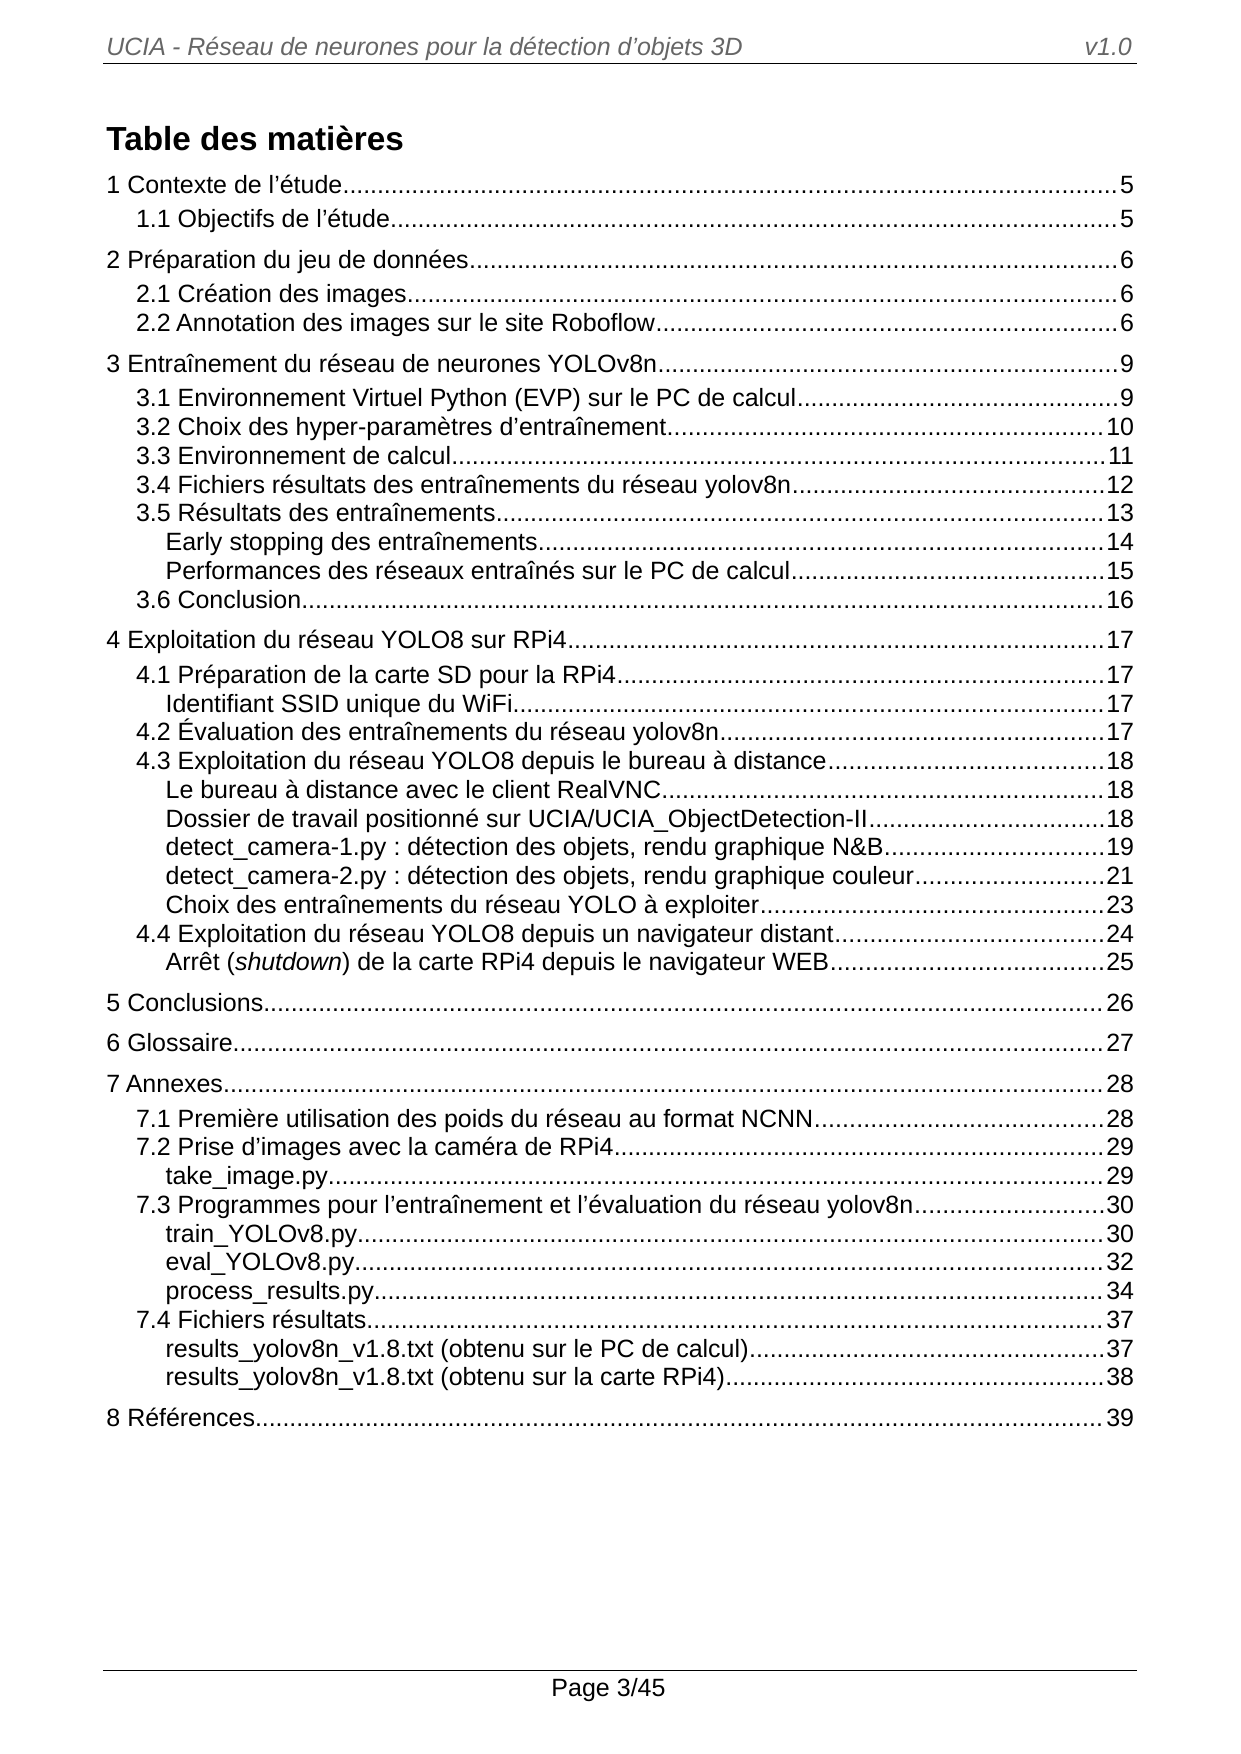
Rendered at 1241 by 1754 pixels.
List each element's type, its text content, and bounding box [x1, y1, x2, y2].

text eval_YOLOv8.py 32 [165, 1247, 1134, 1276]
text detect_camera-1.py : détection des objets, rendu graphique N&B 19 [165, 832, 1134, 861]
text 4.4 Exploitation du réseau YOLO8 depuis un navigateur distant 24 [136, 919, 1134, 947]
text 3.4 Fichiers résultats des entraînements du réseau yolov8n 12 [136, 470, 1134, 498]
text take_image.py 29 [165, 1161, 1134, 1190]
text 4.1 Préparation de la carte SD pour la RPi4 17 [136, 660, 1134, 689]
text Identifiant SSID unique du WiFi 17 [165, 689, 1134, 717]
text 3.6 Conclusion 16 [136, 585, 1134, 613]
text Le bureau à distance avec le client RealVNC 18 [165, 775, 1134, 804]
text process_results.py 34 [165, 1276, 1134, 1305]
text train_YOLOv8.py 30 [165, 1219, 1134, 1247]
text 8 Références 39 [106, 1403, 1134, 1432]
text 2.1 Création des images 6 [136, 279, 1134, 308]
subtitle Table des matières [106, 119, 1134, 157]
text 3.3 Environnement de calcul 11 [136, 441, 1134, 470]
text 2 Préparation du jeu de données 6 [106, 245, 1134, 273]
text 7.4 Fichiers résultats 37 [136, 1305, 1134, 1334]
text 3.2 Choix des hyper-paramètres d’entraînement 10 [136, 412, 1134, 441]
text Early stopping des entraînements 14 [165, 527, 1134, 556]
text 7.1 Première utilisation des poids du réseau au format NCNN 28 [136, 1104, 1134, 1132]
text detect_camera-2.py : détection des objets, rendu graphique couleur 21 [165, 861, 1134, 890]
text Arrêt (shutdown) de la carte RPi4 depuis le navigateur WEB 25 [165, 947, 1134, 976]
text 7 Annexes 28 [106, 1069, 1134, 1098]
text 1.1 Objectifs de l’étude 5 [136, 204, 1134, 233]
text 7.2 Prise d’images avec la caméra de RPi4 29 [136, 1132, 1134, 1161]
text 6 Glossaire 27 [106, 1028, 1134, 1057]
text 4.2 Évaluation des entraînements du réseau yolov8n 17 [136, 717, 1134, 746]
text 4 Exploitation du réseau YOLO8 sur RPi4 17 [106, 625, 1134, 654]
text 5 Conclusions 26 [106, 988, 1134, 1017]
text 1 Contexte de l’étude 5 [106, 169, 1134, 198]
text 7.3 Programmes pour l’entraînement et l’évaluation du réseau yolov8n 30 [136, 1190, 1134, 1219]
text results_yolov8n_v1.8.txt (obtenu sur le PC de calcul) 37 [165, 1334, 1134, 1362]
text Dossier de travail positionné sur UCIA/UCIA_ObjectDetection-II 18 [165, 804, 1134, 832]
text results_yolov8n_v1.8.txt (obtenu sur la carte RPi4) 38 [165, 1362, 1134, 1391]
text 3 Entraînement du réseau de neurones YOLOv8n 9 [106, 349, 1134, 377]
text 3.5 Résultats des entraînements 13 [136, 498, 1134, 527]
text 4.3 Exploitation du réseau YOLO8 depuis le bureau à distance 18 [136, 746, 1134, 775]
text Performances des réseaux entraînés sur le PC de calcul 15 [165, 556, 1134, 585]
text 3.1 Environnement Virtuel Python (EVP) sur le PC de calcul 9 [136, 383, 1134, 412]
text Choix des entraînements du réseau YOLO à exploiter 23 [165, 890, 1134, 919]
text 2.2 Annotation des images sur le site Roboflow 6 [136, 308, 1134, 337]
